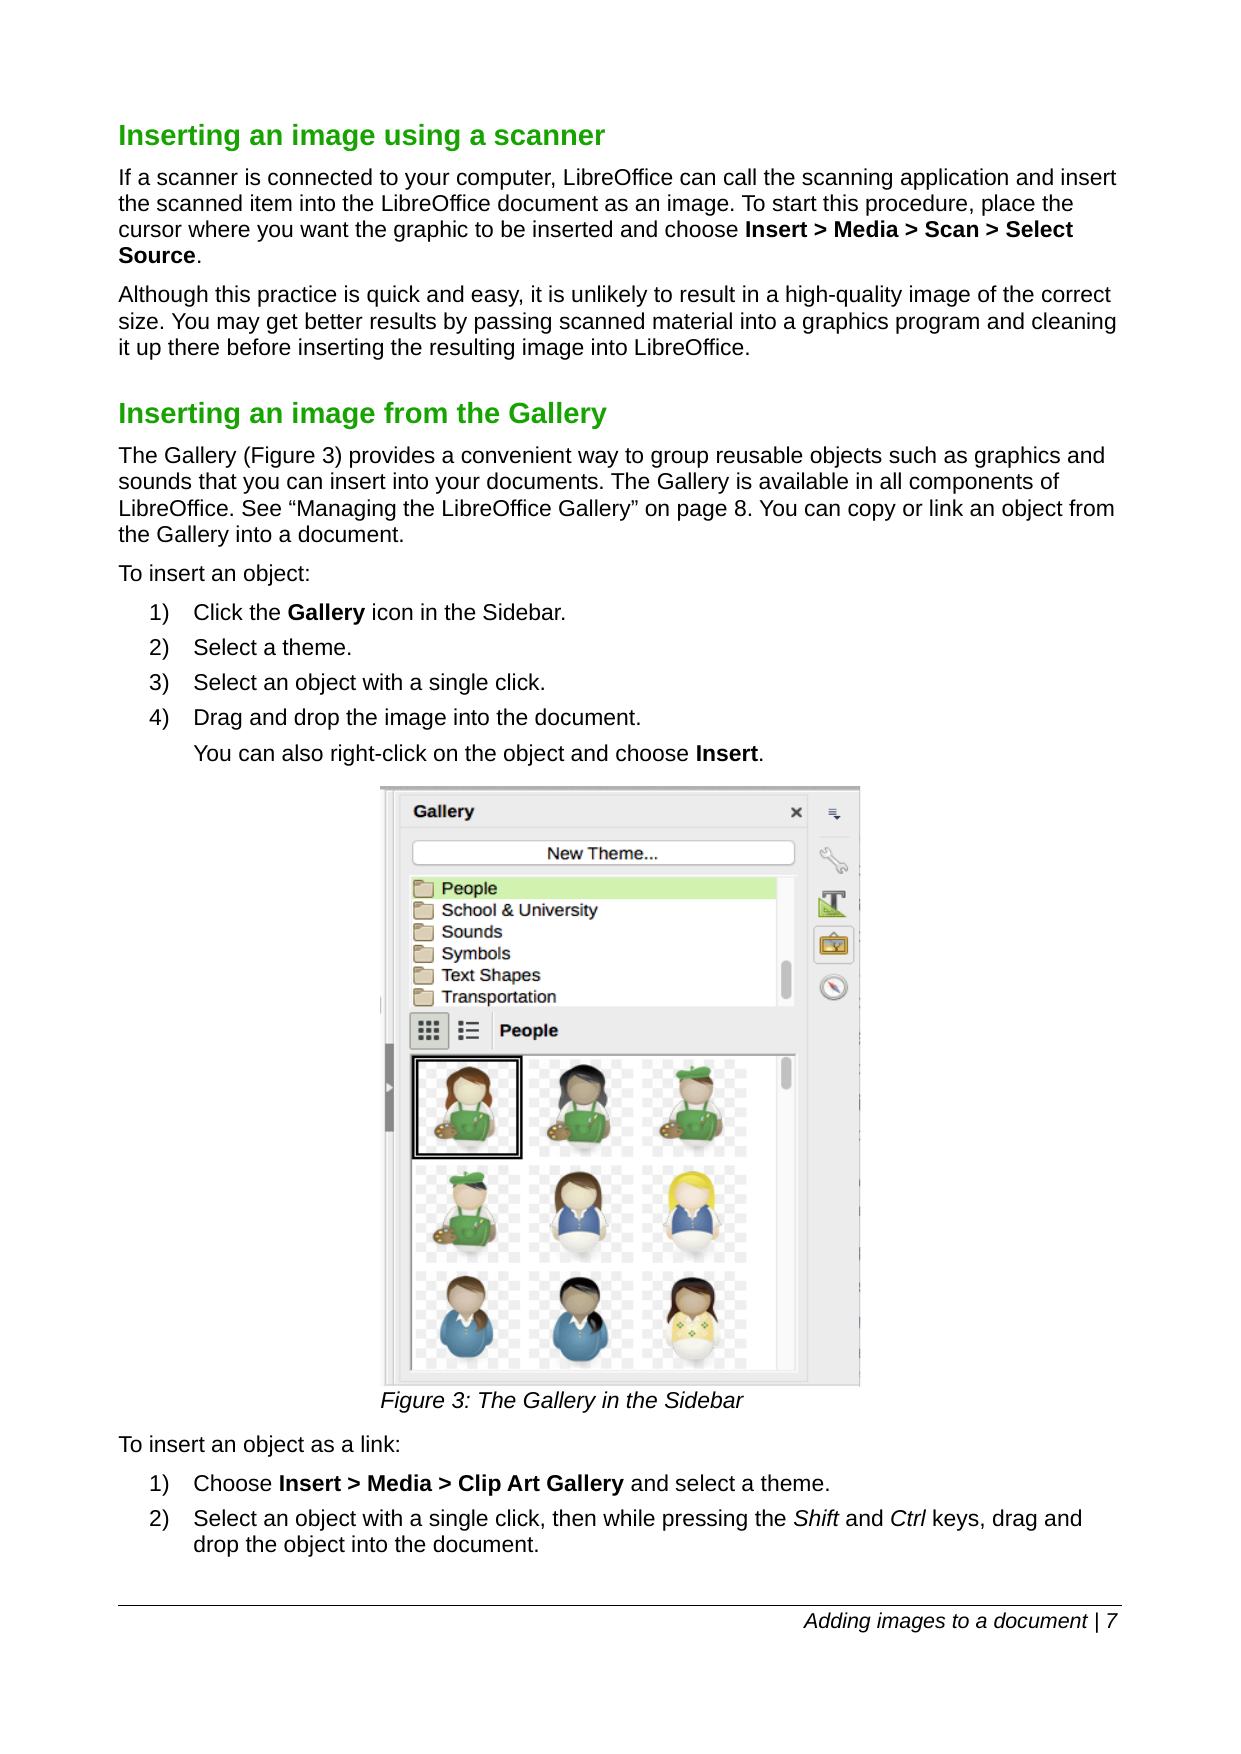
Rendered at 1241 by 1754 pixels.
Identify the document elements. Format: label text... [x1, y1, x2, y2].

subtitle Inserting an image using a scanner [118, 118, 1122, 152]
list Select an object with a single click. [169, 669, 1122, 695]
text The Gallery (Figure 3) provides a convenient way to group reusable objects such as graphics and sounds that you can insert into your documents. The Gallery is available in all components of LibreOffice. See “Managing the LibreOffice Gallery” on page 8. You can copy or link an object from the Gallery into a document. [118, 442, 1122, 547]
text Figure 3: The Gallery in the Sidebar [380, 1387, 860, 1413]
list To insert an object as a link: [118, 1431, 1122, 1457]
subtitle Inserting an image from the Gallery [118, 397, 1122, 430]
list Drag and drop the image into the document. [169, 704, 1122, 731]
list You can also right-click on the object and choose Insert. [193, 739, 1122, 766]
text Although this practice is quick and easy, it is unlikely to result in a high-quality image of the correct size. You may get better results by passing scanned material into a graphics program and cleaning it up there before inserting the resulting image into LibreOffice. [118, 281, 1122, 360]
picture [380, 786, 861, 1387]
list Select an object with a single click, then while pressing the Shift and Ctrl keys, drag and drop the object into the document. [169, 1505, 1122, 1558]
list Choose Insert > Media > Clip Art Gallery and select a theme. [169, 1470, 1122, 1496]
list To insert an object: [118, 560, 1122, 586]
text If a scanner is connected to your computer, LibreOffice can call the scanning application and insert the scanned item into the LibreOffice document as an image. To start this procedure, place the cursor where you want the graphic to be inserted and choose Insert > Media > Scan > Select Source. [118, 163, 1122, 269]
list Click the Gallery icon in the Sidebar. [169, 599, 1122, 625]
list Select a theme. [169, 634, 1122, 660]
